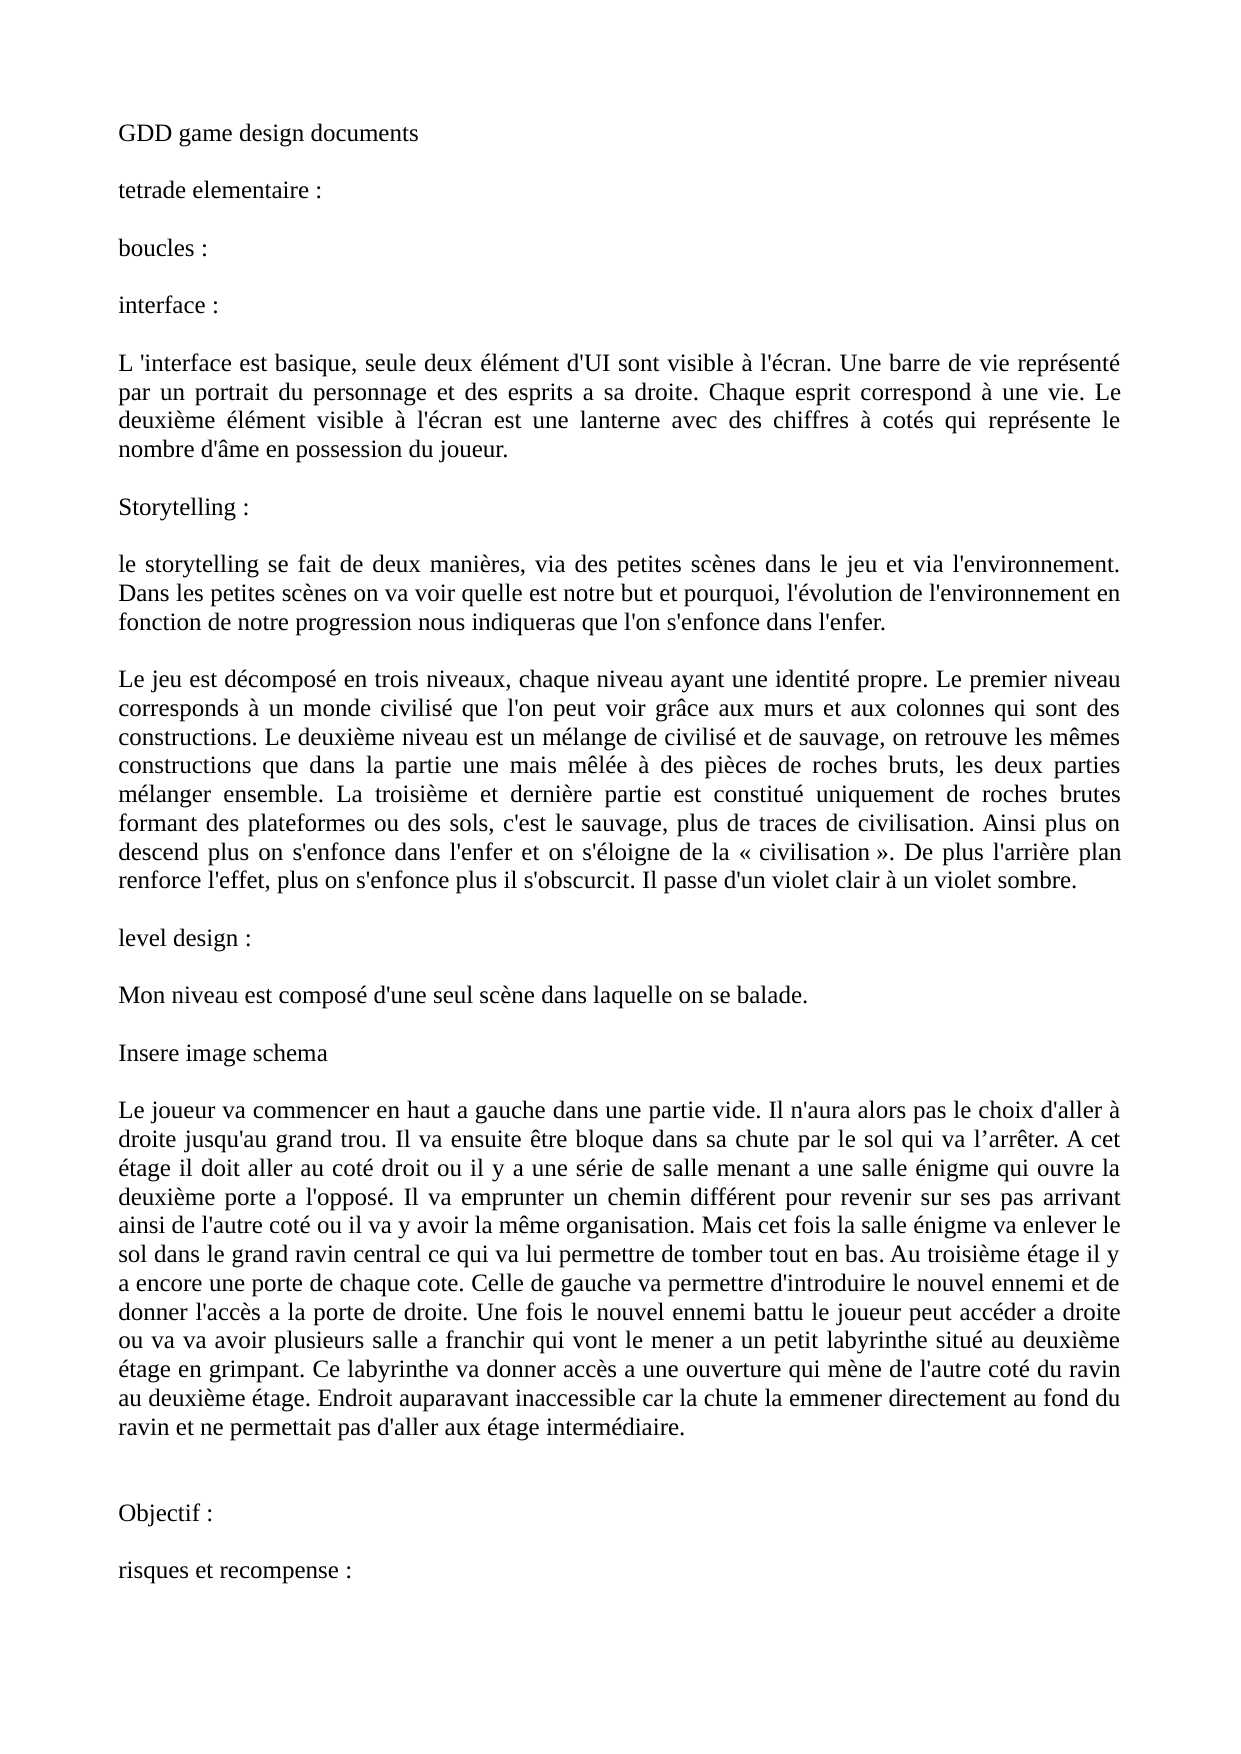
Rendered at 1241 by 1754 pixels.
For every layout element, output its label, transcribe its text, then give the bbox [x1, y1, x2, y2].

text level design : [118, 923, 1122, 952]
text tetrade elementaire : [118, 176, 1122, 204]
text L 'interface est basique, seule deux élément d'UI sont visible à l'écran. Une barre de vie représenté par un portrait du personnage et des esprits a sa droite. Chaque esprit correspond à une vie. Le deuxième élément visible à l'écran est une lanterne avec des chiffres à cotés qui représente le nombre d'âme en possession du joueur. [118, 348, 1122, 463]
text interface : [118, 291, 1122, 319]
text risques et recompense : [118, 1556, 1122, 1584]
text Le joueur va commencer en haut a gauche dans une partie vide. Il n'aura alors pas le choix d'aller à droite jusqu'au grand trou. Il va ensuite être bloque dans sa chute par le sol qui va l’arrêter. A cet étage il doit aller au coté droit ou il y a une série de salle menant a une salle énigme qui ouvre la deuxième porte a l'opposé. Il va emprunter un chemin différent pour revenir sur ses pas arrivant ainsi de l'autre coté ou il va y avoir la même organisation. Mais cet fois la salle énigme va enlever le sol dans le grand ravin central ce qui va lui permettre de tomber tout en bas. Au troisième étage il y a encore une porte de chaque cote. Celle de gauche va permettre d'introduire le nouvel ennemi et de donner l'accès a la porte de droite. Une fois le nouvel ennemi battu le joueur peut accéder a droite ou va va avoir plusieurs salle a franchir qui vont le mener a un petit labyrinthe situé au deuxième étage en grimpant. Ce labyrinthe va donner accès a une ouverture qui mène de l'autre coté du ravin au deuxième étage. Endroit auparavant inaccessible car la chute la emmener directement au fond du ravin et ne permettait pas d'aller aux étage intermédiaire. [118, 1096, 1122, 1441]
text GDD game design documents [118, 118, 1122, 147]
text Storytelling : [118, 492, 1122, 521]
text Objectif : [118, 1498, 1122, 1527]
text boucles : [118, 233, 1122, 262]
text Insere image schema [118, 1038, 1122, 1067]
text Le jeu est décomposé en trois niveaux, chaque niveau ayant une identité propre. Le premier niveau corresponds à un monde civilisé que l'on peut voir grâce aux murs et aux colonnes qui sont des constructions. Le deuxième niveau est un mélange de civilisé et de sauvage, on retrouve les mêmes constructions que dans la partie une mais mêlée à des pièces de roches bruts, les deux parties mélanger ensemble. La troisième et dernière partie est constitué uniquement de roches brutes formant des plateformes ou des sols, c'est le sauvage, plus de traces de civilisation. Ainsi plus on descend plus on s'enfonce dans l'enfer et on s'éloigne de la « civilisation ». De plus l'arrière plan renforce l'effet, plus on s'enfonce plus il s'obscurcit. Il passe d'un violet clair à un violet sombre. [118, 664, 1122, 894]
text Mon niveau est composé d'une seul scène dans laquelle on se balade. [118, 981, 1122, 1009]
text le storytelling se fait de deux manières, via des petites scènes dans le jeu et via l'environnement. Dans les petites scènes on va voir quelle est notre but et pourquoi, l'évolution de l'environnement en fonction de notre progression nous indiqueras que l'on s'enfonce dans l'enfer. [118, 549, 1122, 636]
